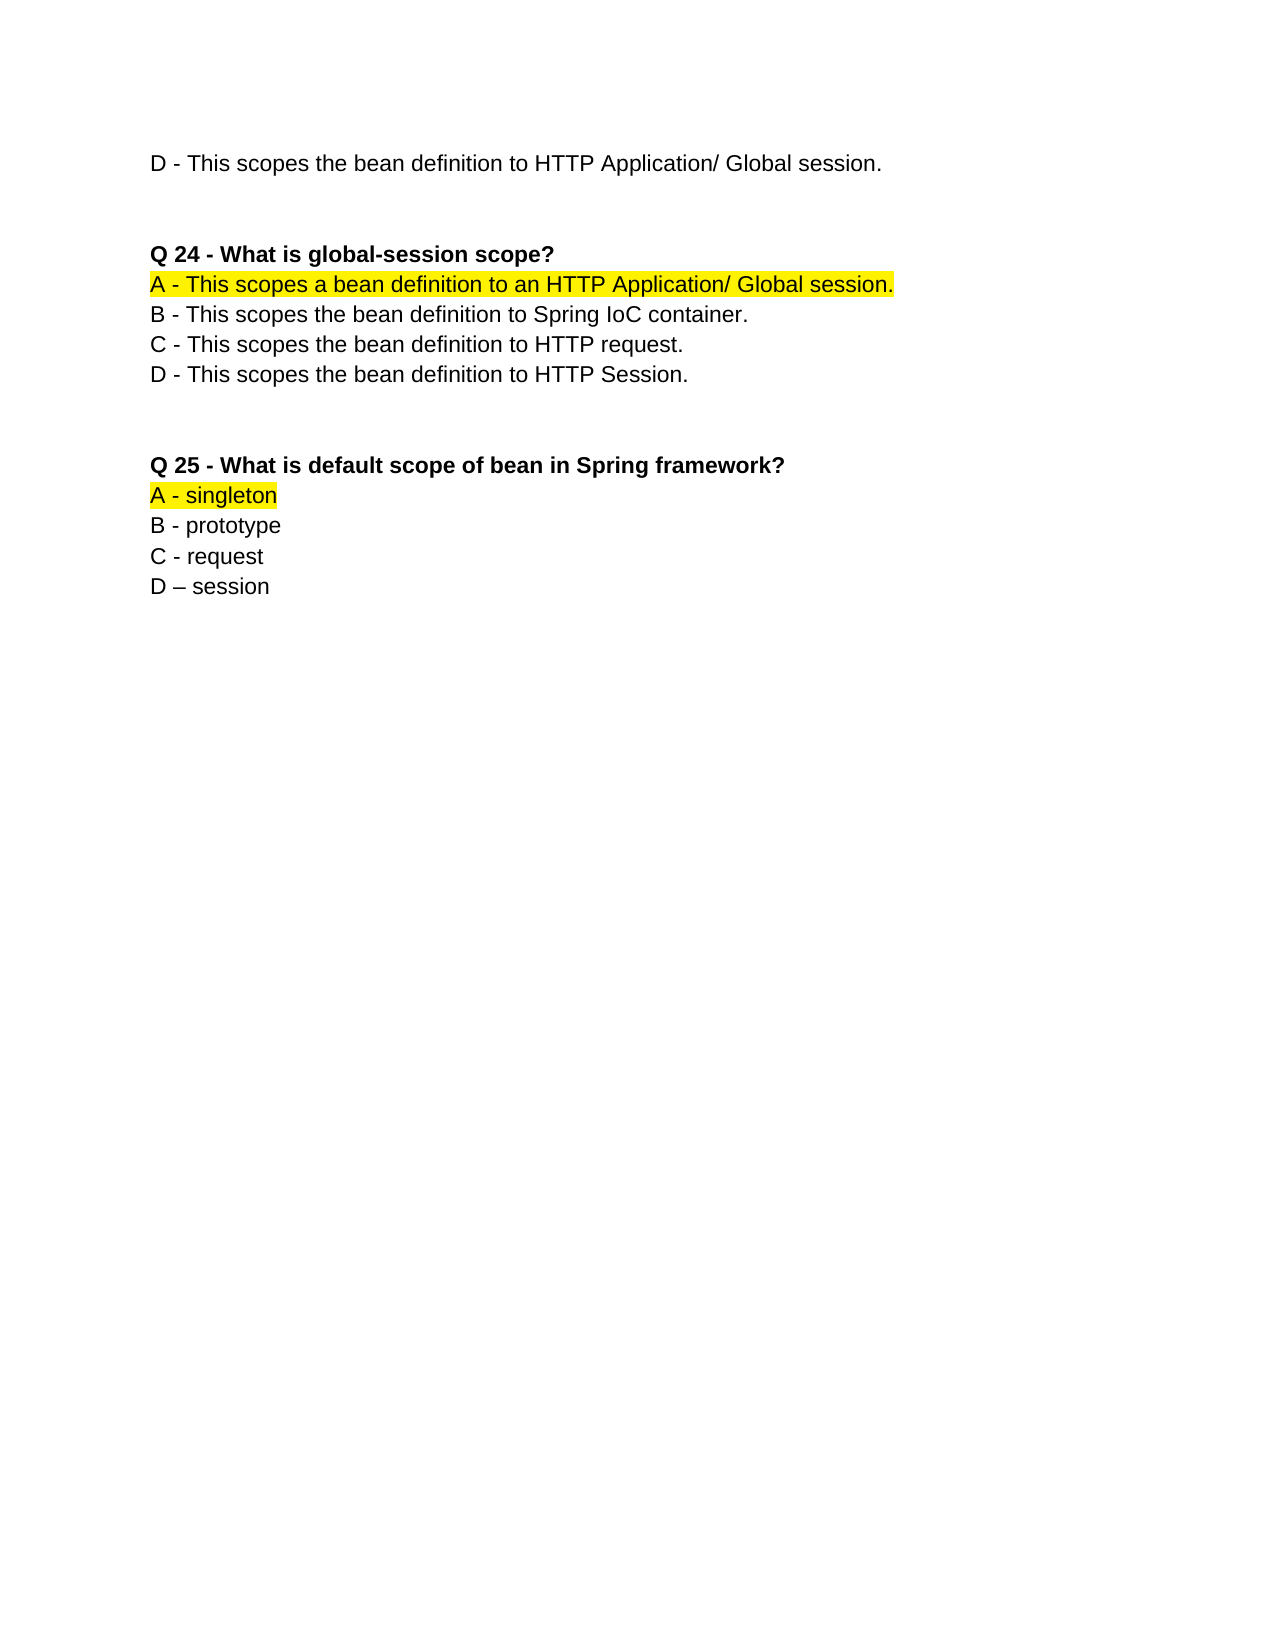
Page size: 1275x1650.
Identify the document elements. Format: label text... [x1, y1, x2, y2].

text B - prototype [150, 512, 1125, 539]
text D – session [150, 573, 1125, 599]
text Q 25 - What is default scope of bean in Spring framework? [150, 452, 1125, 478]
text B - This scopes the bean definition to Spring IoC container. [150, 301, 1125, 327]
text A - This scopes a bean definition to an HTTP Application/ Global session. [150, 271, 1125, 297]
text C - This scopes the bean definition to HTTP request. [150, 331, 1125, 358]
text A - singleton [150, 482, 1125, 509]
text D - This scopes the bean definition to HTTP Session. [150, 361, 1125, 388]
text D - This scopes the bean definition to HTTP Application/ Global session. [150, 150, 1125, 176]
text C - request [150, 543, 1125, 569]
text Q 24 - What is global-session scope? [150, 241, 1125, 267]
